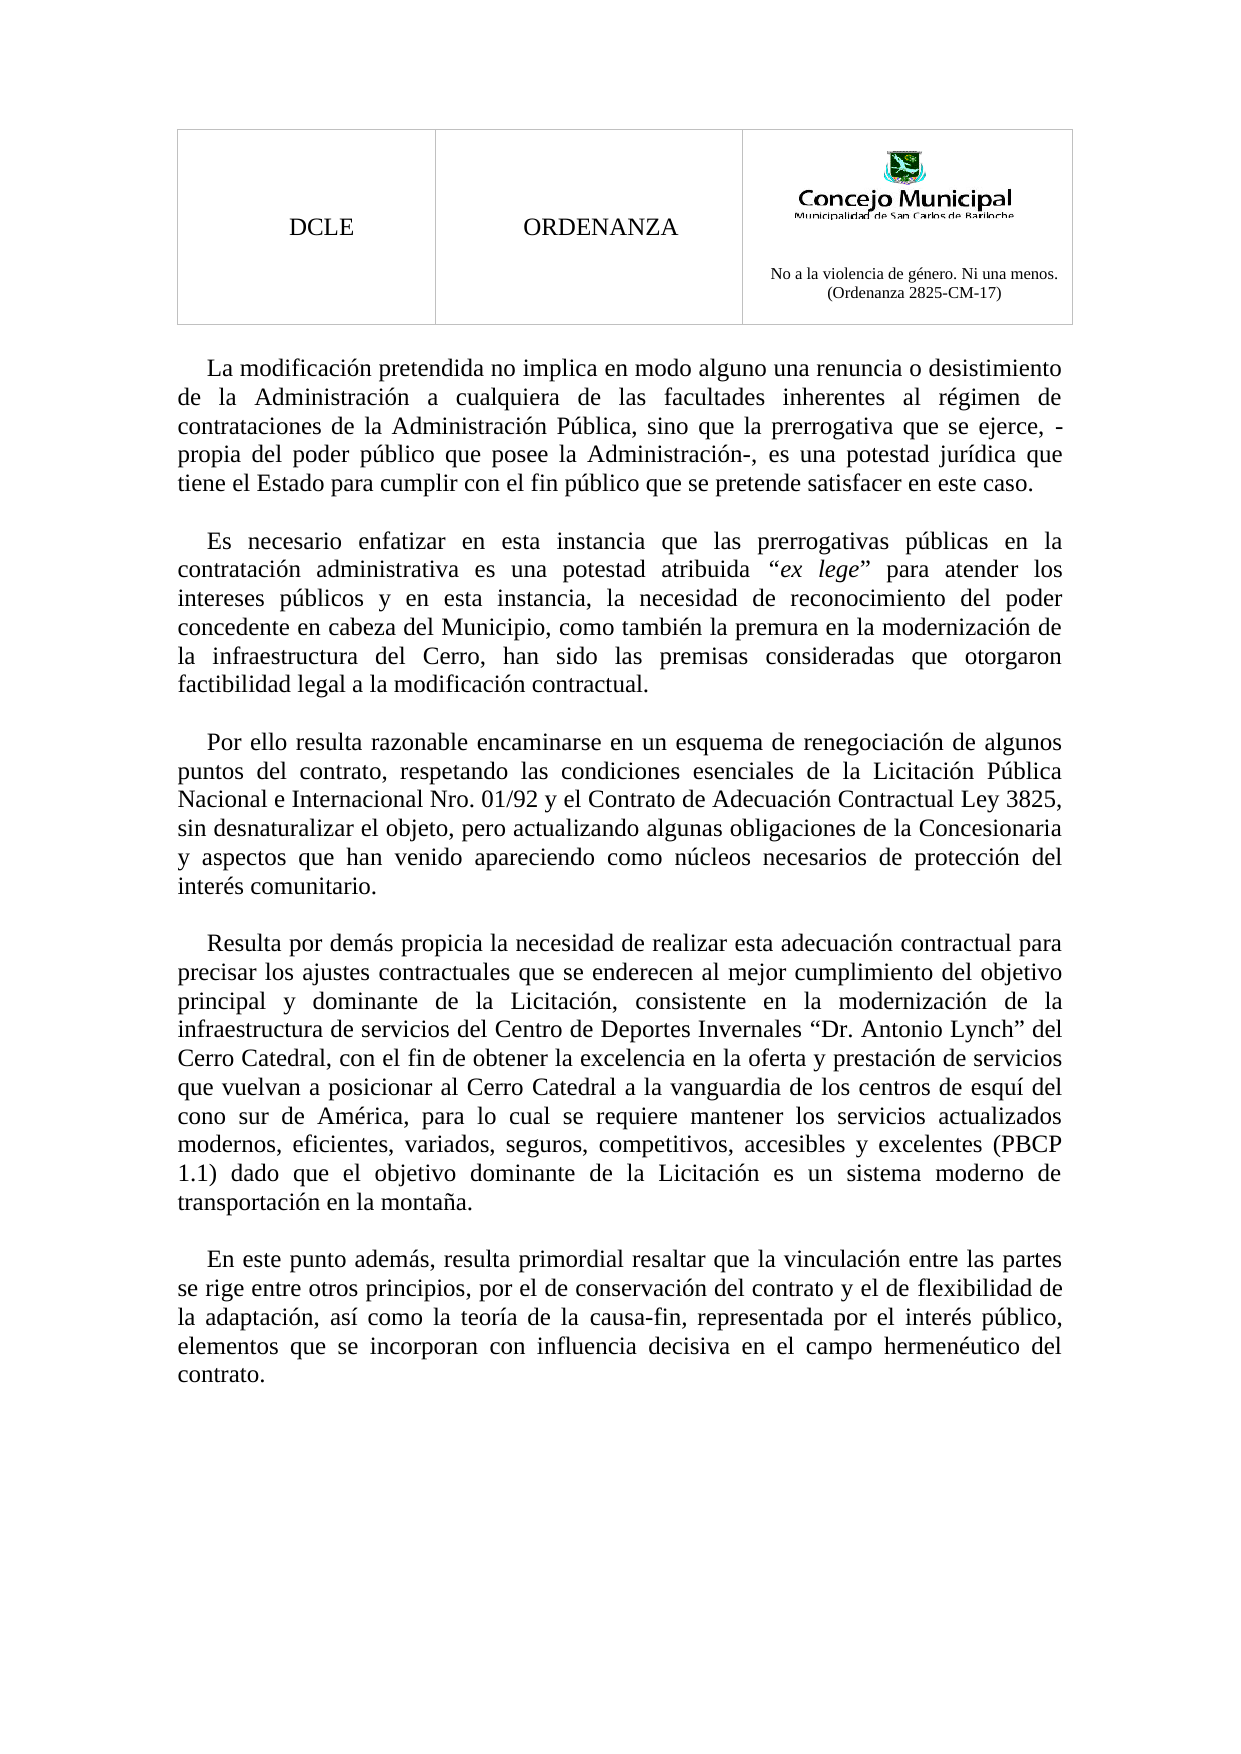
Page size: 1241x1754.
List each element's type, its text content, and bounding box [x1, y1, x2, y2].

text En este punto además, resulta primordial resaltar que la vinculación entre las partes se rige entre otros principios, por el de conservación del contrato y el de flexibilidad de la adaptación, así como la teoría de la causa-fin, representada por el interés público, elementos que se incorporan con influencia decisiva en el campo hermenéutico del contrato. [177, 1244, 1063, 1388]
text Por ello resulta razonable encaminarse en un esquema de renegociación de algunos puntos del contrato, respetando las condiciones esenciales de la Licitación Pública Nacional e Internacional Nro. 01/92 y el Contrato de Adecuación Contractual Ley 3825, sin desnaturalizar el objeto, pero actualizando algunas obligaciones de la Concesionaria y aspectos que han venido apareciendo como núcleos necesarios de protección del interés comunitario. [177, 727, 1063, 899]
text Resulta por demás propicia la necesidad de realizar esta adecuación contractual para precisar los ajustes contractuales que se enderecen al mejor cumplimiento del objetivo principal y dominante de la Licitación, consistente en la modernización de la infraestructura de servicios del Centro de Deportes Invernales “Dr. Antonio Lynch” del Cerro Catedral, con el fin de obtener la excelencia en la oferta y prestación de servicios que vuelvan a posicionar al Cerro Catedral a la vanguardia de los centros de esquí del cono sur de América, para lo cual se requiere mantener los servicios actualizados modernos, eficientes, variados, seguros, competitivos, accesibles y excelentes (PBCP 1.1) dado que el objetivo dominante de la Licitación es un sistema moderno de transportación en la montaña. [177, 928, 1063, 1216]
text Es necesario enfatizar en esta instancia que las prerrogativas públicas en la contratación administrativa es una potestad atribuida “ex lege” para atender los intereses públicos y en esta instancia, la necesidad de reconocimiento del poder concedente en cabeza del Municipio, como también la premura en la modernización de la infraestructura del Cerro, han sido las premisas consideradas que otorgaron factibilidad legal a la modificación contractual. [177, 526, 1063, 698]
text La modificación pretendida no implica en modo alguno una renuncia o desistimiento de la Administración a cualquiera de las facultades inherentes al régimen de contrataciones de la Administración Pública, sino que la prerrogativa que se ejerce, -propia del poder público que posee la Administración-, es una potestad jurídica que tiene el Estado para cumplir con el fin público que se pretende satisfacer en este caso. [177, 353, 1063, 497]
